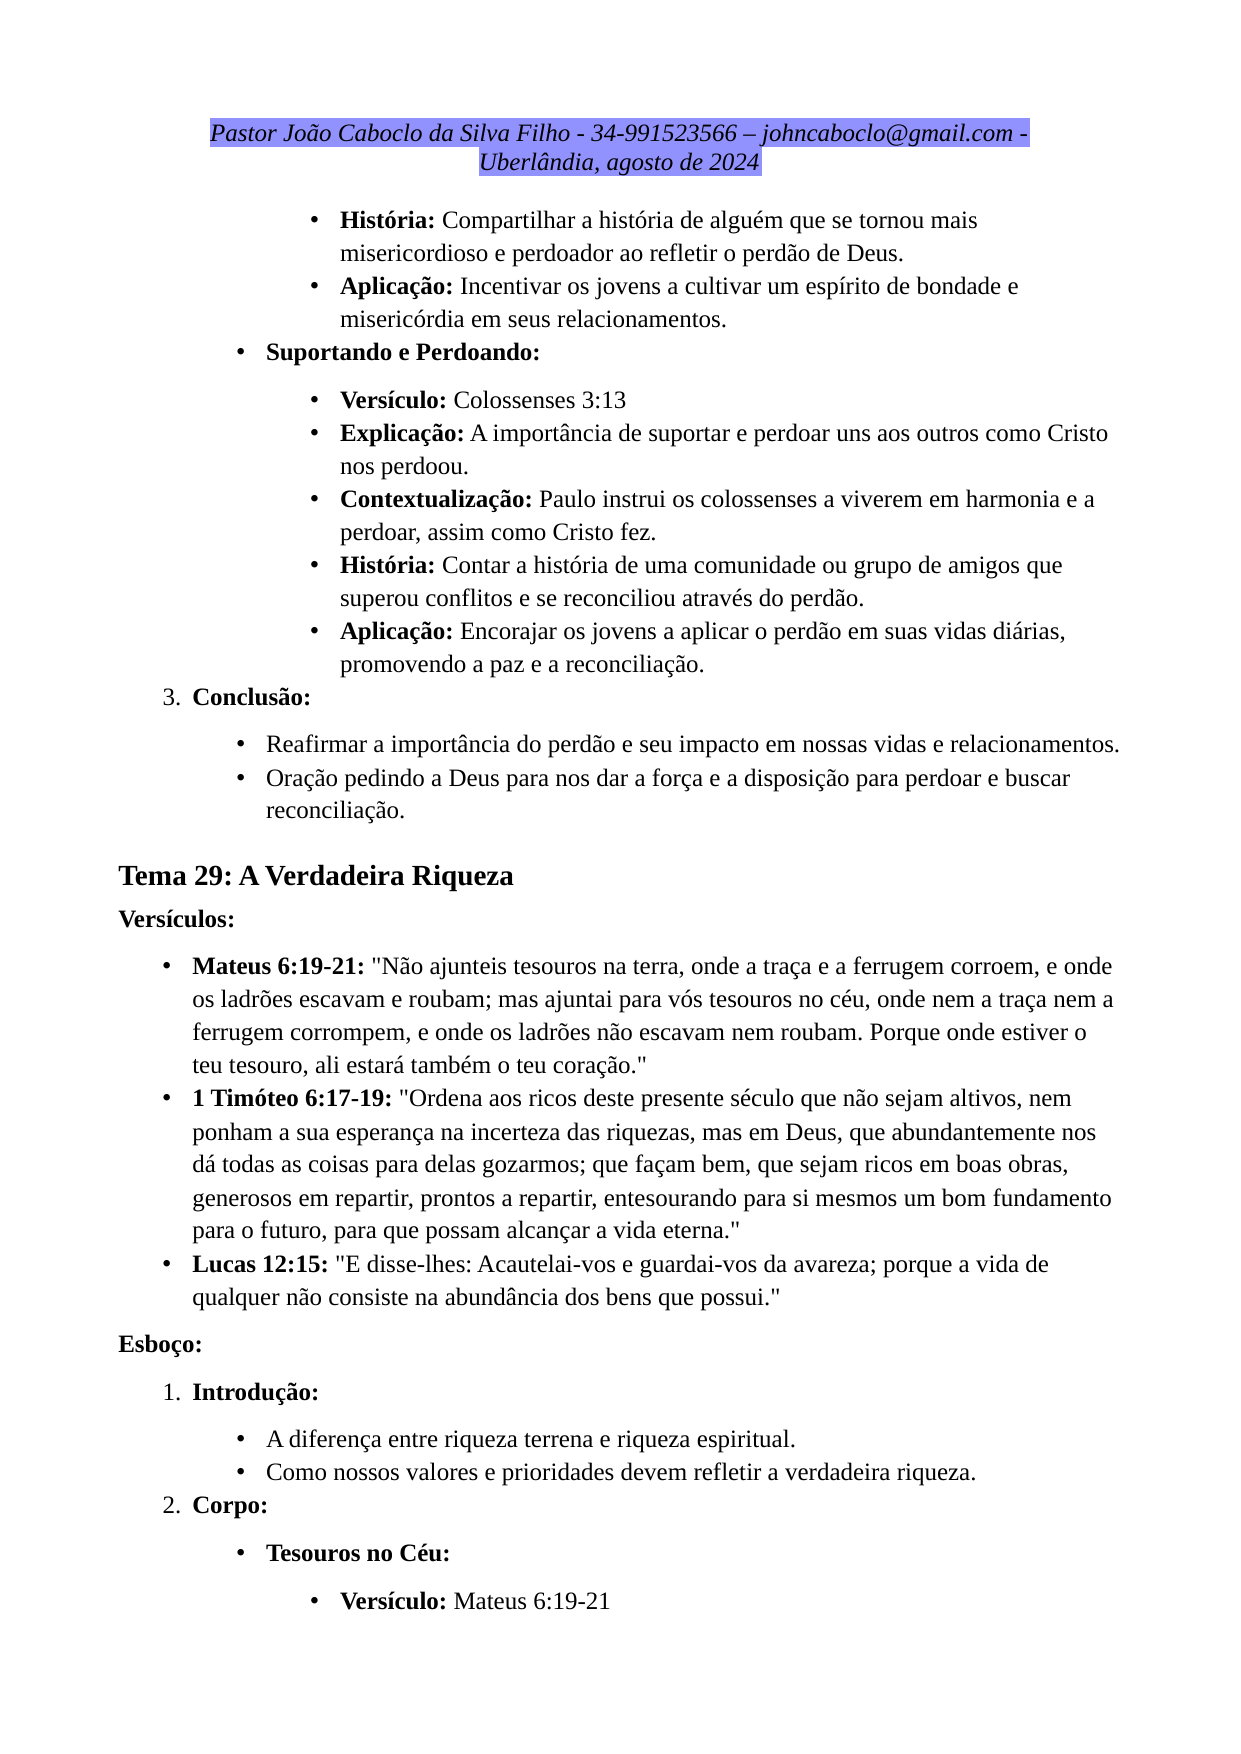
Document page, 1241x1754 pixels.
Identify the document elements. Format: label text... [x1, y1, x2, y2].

list A diferença entre riqueza terrena e riqueza espiritual. [236, 1424, 1122, 1453]
list Lucas 12:15: "E disse-lhes: Acautelai-vos e guardai-vos da avareza; porque a vida de qualquer não consiste na abundância dos bens que possui." [162, 1249, 1122, 1310]
list Tesouros no Céu: [236, 1538, 1122, 1567]
list Introdução: [162, 1377, 1122, 1406]
list Reafirmar a importância do perdão e seu impacto em nossas vidas e relacionamentos. [236, 729, 1122, 758]
list Contextualização: Paulo instrui os colossenses a viverem em harmonia e a perdoar, assim como Cristo fez. [310, 484, 1122, 546]
list Suportando e Perdoando: [236, 337, 1122, 366]
list Versículo: Mateus 6:19-21 [310, 1586, 1122, 1614]
list Aplicação: Encorajar os jovens a aplicar o perdão em suas vidas diárias, promovendo a paz e a reconciliação. [310, 616, 1122, 678]
list Conclusão: [162, 682, 1122, 711]
list História: Contar a história de uma comunidade ou grupo de amigos que superou conflitos e se reconciliou através do perdão. [310, 550, 1122, 612]
subtitle Tema 29: A Verdadeira Riqueza [118, 858, 1122, 891]
list História: Compartilhar a história de alguém que se tornou mais misericordioso e perdoador ao refletir o perdão de Deus. [310, 205, 1122, 267]
text Versículos: [118, 904, 1122, 933]
list Corpo: [162, 1491, 1122, 1519]
list Oração pedindo a Deus para nos dar a força e a disposição para perdoar e buscar reconciliação. [236, 763, 1122, 824]
list Como nossos valores e prioridades devem refletir a verdadeira riqueza. [236, 1457, 1122, 1486]
text Esboço: [118, 1329, 1122, 1358]
list Mateus 6:19-21: "Não ajunteis tesouros na terra, onde a traça e a ferrugem corroem, e onde os ladrões escavam e roubam; mas ajuntai para vós tesouros no céu, onde nem a traça nem a ferrugem corrompem, e onde os ladrões não escavam nem roubam. Porque onde estiver o teu tesouro, ali estará também o teu coração." [162, 951, 1122, 1079]
list Aplicação: Incentivar os jovens a cultivar um espírito de bondade e misericórdia em seus relacionamentos. [310, 271, 1122, 333]
list Versículo: Colossenses 3:13 [310, 385, 1122, 413]
list Explicação: A importância de suportar e perdoar uns aos outros como Cristo nos perdoou. [310, 418, 1122, 479]
list 1 Timóteo 6:17-19: "Ordena aos ricos deste presente século que não sejam altivos, nem ponham a sua esperança na incerteza das riquezas, mas em Deus, que abundantemente nos dá todas as coisas para delas gozarmos; que façam bem, que sejam ricos em boas obras, generosos em repartir, prontos a repartir, entesourando para si mesmos um bom fundamento para o futuro, para que possam alcançar a vida eterna." [162, 1083, 1122, 1244]
